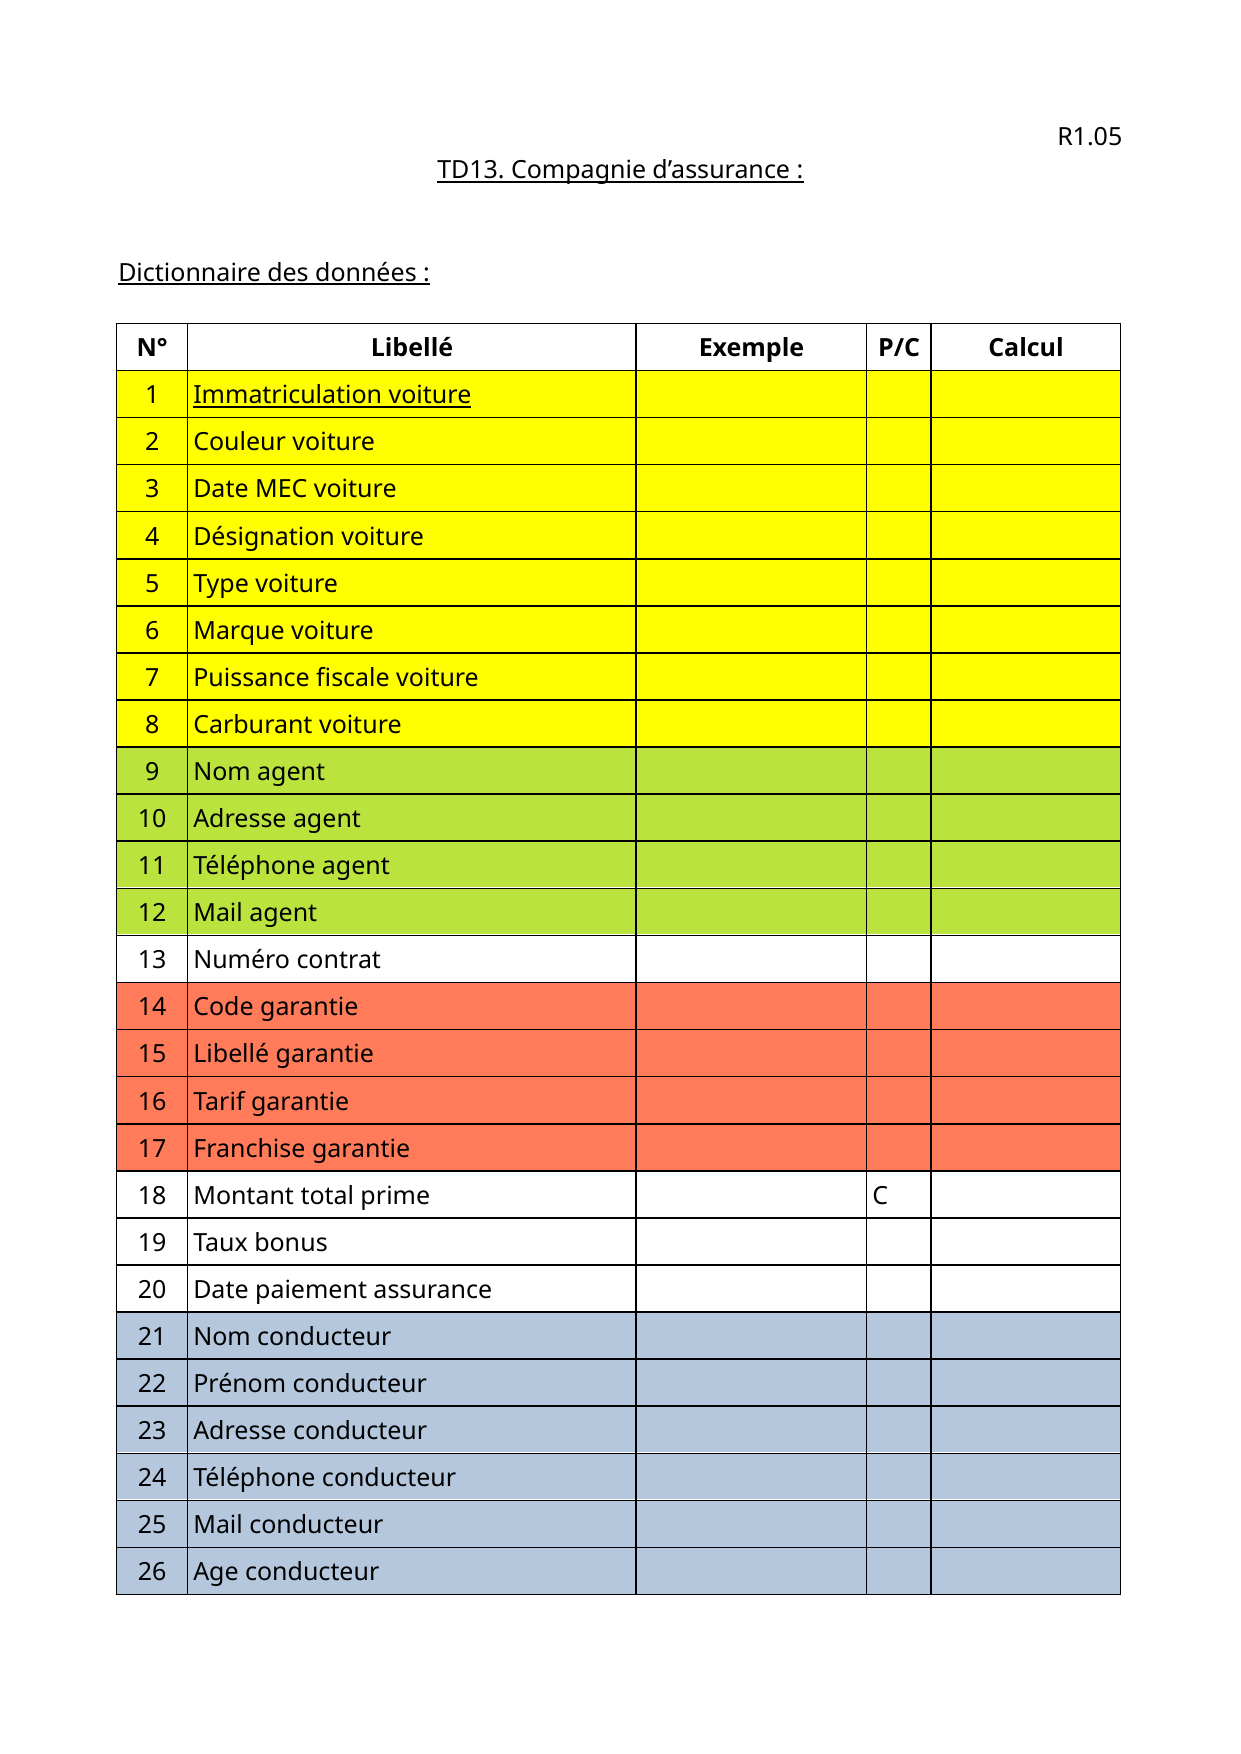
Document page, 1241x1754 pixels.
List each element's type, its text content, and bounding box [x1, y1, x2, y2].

table_cell Libellé garantie [188, 1030, 635, 1076]
table_cell Code garantie [188, 983, 635, 1029]
table_cell 20 [117, 1266, 187, 1311]
table_cell [867, 560, 930, 605]
table_cell Mail agent [188, 889, 635, 934]
table_cell [932, 1172, 1120, 1217]
table_cell Téléphone agent [188, 842, 635, 887]
table_cell 14 [117, 983, 187, 1029]
table_cell [867, 1030, 930, 1076]
table_cell [932, 701, 1120, 746]
table_header Exemple [637, 324, 866, 369]
table_cell [867, 1125, 930, 1170]
table_cell [637, 1313, 866, 1358]
table_cell [932, 1501, 1120, 1547]
table_cell [867, 701, 930, 746]
table_cell [867, 1077, 930, 1123]
table_cell [867, 1266, 930, 1311]
table_cell [932, 465, 1120, 511]
table_cell [932, 512, 1120, 558]
table_cell [932, 1360, 1120, 1405]
table_cell 6 [117, 607, 187, 652]
table_cell Puissance fiscale voiture [188, 654, 635, 699]
table_cell Franchise garantie [188, 1125, 635, 1170]
table_cell 4 [117, 512, 187, 558]
table_cell [932, 371, 1120, 417]
table_cell Nom conducteur [188, 1313, 635, 1358]
table_cell 22 [117, 1360, 187, 1405]
table_cell 15 [117, 1030, 187, 1076]
table_cell [867, 842, 930, 887]
table_cell Adresse conducteur [188, 1407, 635, 1452]
table_cell [867, 465, 930, 511]
table_cell [637, 842, 866, 887]
table_cell 2 [117, 418, 187, 464]
table_cell 13 [117, 936, 187, 982]
table_cell [637, 371, 866, 417]
table_cell [932, 748, 1120, 793]
table_header N° [117, 324, 187, 369]
table_cell [867, 983, 930, 1029]
table_cell C [867, 1172, 930, 1217]
table_cell [932, 889, 1120, 934]
table_cell [932, 1548, 1120, 1594]
table_cell 17 [117, 1125, 187, 1170]
table_cell [637, 1030, 866, 1076]
table_cell 10 [117, 795, 187, 840]
table_cell [867, 1360, 930, 1405]
table_header Libellé [188, 324, 635, 369]
table_cell 1 [117, 371, 187, 417]
table_cell [637, 1125, 866, 1170]
table_cell [637, 512, 866, 558]
table_cell [932, 1219, 1120, 1264]
table_cell Prénom conducteur [188, 1360, 635, 1405]
table_cell [867, 607, 930, 652]
table_cell [867, 371, 930, 417]
table_cell [932, 1313, 1120, 1358]
table_cell [637, 1077, 866, 1123]
table_cell [932, 1077, 1120, 1123]
table_cell Age conducteur [188, 1548, 635, 1594]
table_cell [932, 1454, 1120, 1499]
table_cell [637, 607, 866, 652]
table_cell [867, 1548, 930, 1594]
table_cell [637, 1548, 866, 1594]
table_cell [637, 889, 866, 934]
table_cell [867, 512, 930, 558]
table_cell Nom agent [188, 748, 635, 793]
table_cell [867, 936, 930, 982]
table_cell [932, 842, 1120, 887]
table_cell [637, 1219, 866, 1264]
table_cell Tarif garantie [188, 1077, 635, 1123]
table_cell Couleur voiture [188, 418, 635, 464]
table_cell Désignation voiture [188, 512, 635, 558]
table_cell [932, 1030, 1120, 1076]
table_cell 12 [117, 889, 187, 934]
table_header P/C [867, 324, 930, 369]
table_cell [932, 1266, 1120, 1311]
table_cell 21 [117, 1313, 187, 1358]
table_cell [932, 936, 1120, 982]
table_cell [637, 560, 866, 605]
table_cell [637, 1172, 866, 1217]
table_cell [932, 1407, 1120, 1452]
table_cell 5 [117, 560, 187, 605]
table_cell Adresse agent [188, 795, 635, 840]
table_cell Immatriculation voiture [188, 371, 635, 417]
table_cell 24 [117, 1454, 187, 1499]
table_cell 25 [117, 1501, 187, 1547]
table_cell [932, 418, 1120, 464]
table_cell [637, 1360, 866, 1405]
table_cell [867, 654, 930, 699]
table_cell [932, 654, 1120, 699]
table_cell [637, 1501, 866, 1547]
table_cell [932, 795, 1120, 840]
text Dictionnaire des données : [118, 254, 1122, 288]
table_cell [637, 748, 866, 793]
table_cell [637, 465, 866, 511]
table_cell [867, 1454, 930, 1499]
table_cell 16 [117, 1077, 187, 1123]
table_cell [867, 1219, 930, 1264]
table_cell Mail conducteur [188, 1501, 635, 1547]
table_cell [867, 748, 930, 793]
table_cell Taux bonus [188, 1219, 635, 1264]
text TD13. Compagnie d’assurance : [118, 152, 1122, 186]
table_cell [637, 936, 866, 982]
table_cell [867, 1407, 930, 1452]
table_cell [637, 418, 866, 464]
table_cell [867, 889, 930, 934]
table_cell 11 [117, 842, 187, 887]
table_cell 23 [117, 1407, 187, 1452]
table_cell [867, 1313, 930, 1358]
table_cell 3 [117, 465, 187, 511]
table_cell 18 [117, 1172, 187, 1217]
table_cell [867, 418, 930, 464]
table_cell [867, 795, 930, 840]
table_cell [637, 1407, 866, 1452]
table_cell 9 [117, 748, 187, 793]
table_cell Date MEC voiture [188, 465, 635, 511]
table_cell [932, 607, 1120, 652]
table_cell 7 [117, 654, 187, 699]
table_cell [637, 983, 866, 1029]
table_cell [932, 560, 1120, 605]
table_cell Type voiture [188, 560, 635, 605]
table_cell Montant total prime [188, 1172, 635, 1217]
table_cell [637, 701, 866, 746]
table_cell [637, 654, 866, 699]
table_cell Date paiement assurance [188, 1266, 635, 1311]
text R1.05 [118, 118, 1122, 152]
table_cell [932, 1125, 1120, 1170]
table_cell Carburant voiture [188, 701, 635, 746]
table_cell 19 [117, 1219, 187, 1264]
table_cell Marque voiture [188, 607, 635, 652]
table_cell [867, 1501, 930, 1547]
table_cell Numéro contrat [188, 936, 635, 982]
table_cell [637, 1454, 866, 1499]
table_cell [637, 1266, 866, 1311]
table_cell Téléphone conducteur [188, 1454, 635, 1499]
table_cell 8 [117, 701, 187, 746]
table_header Calcul [932, 324, 1120, 369]
table_cell [932, 983, 1120, 1029]
table_cell [637, 795, 866, 840]
table_cell 26 [117, 1548, 187, 1594]
